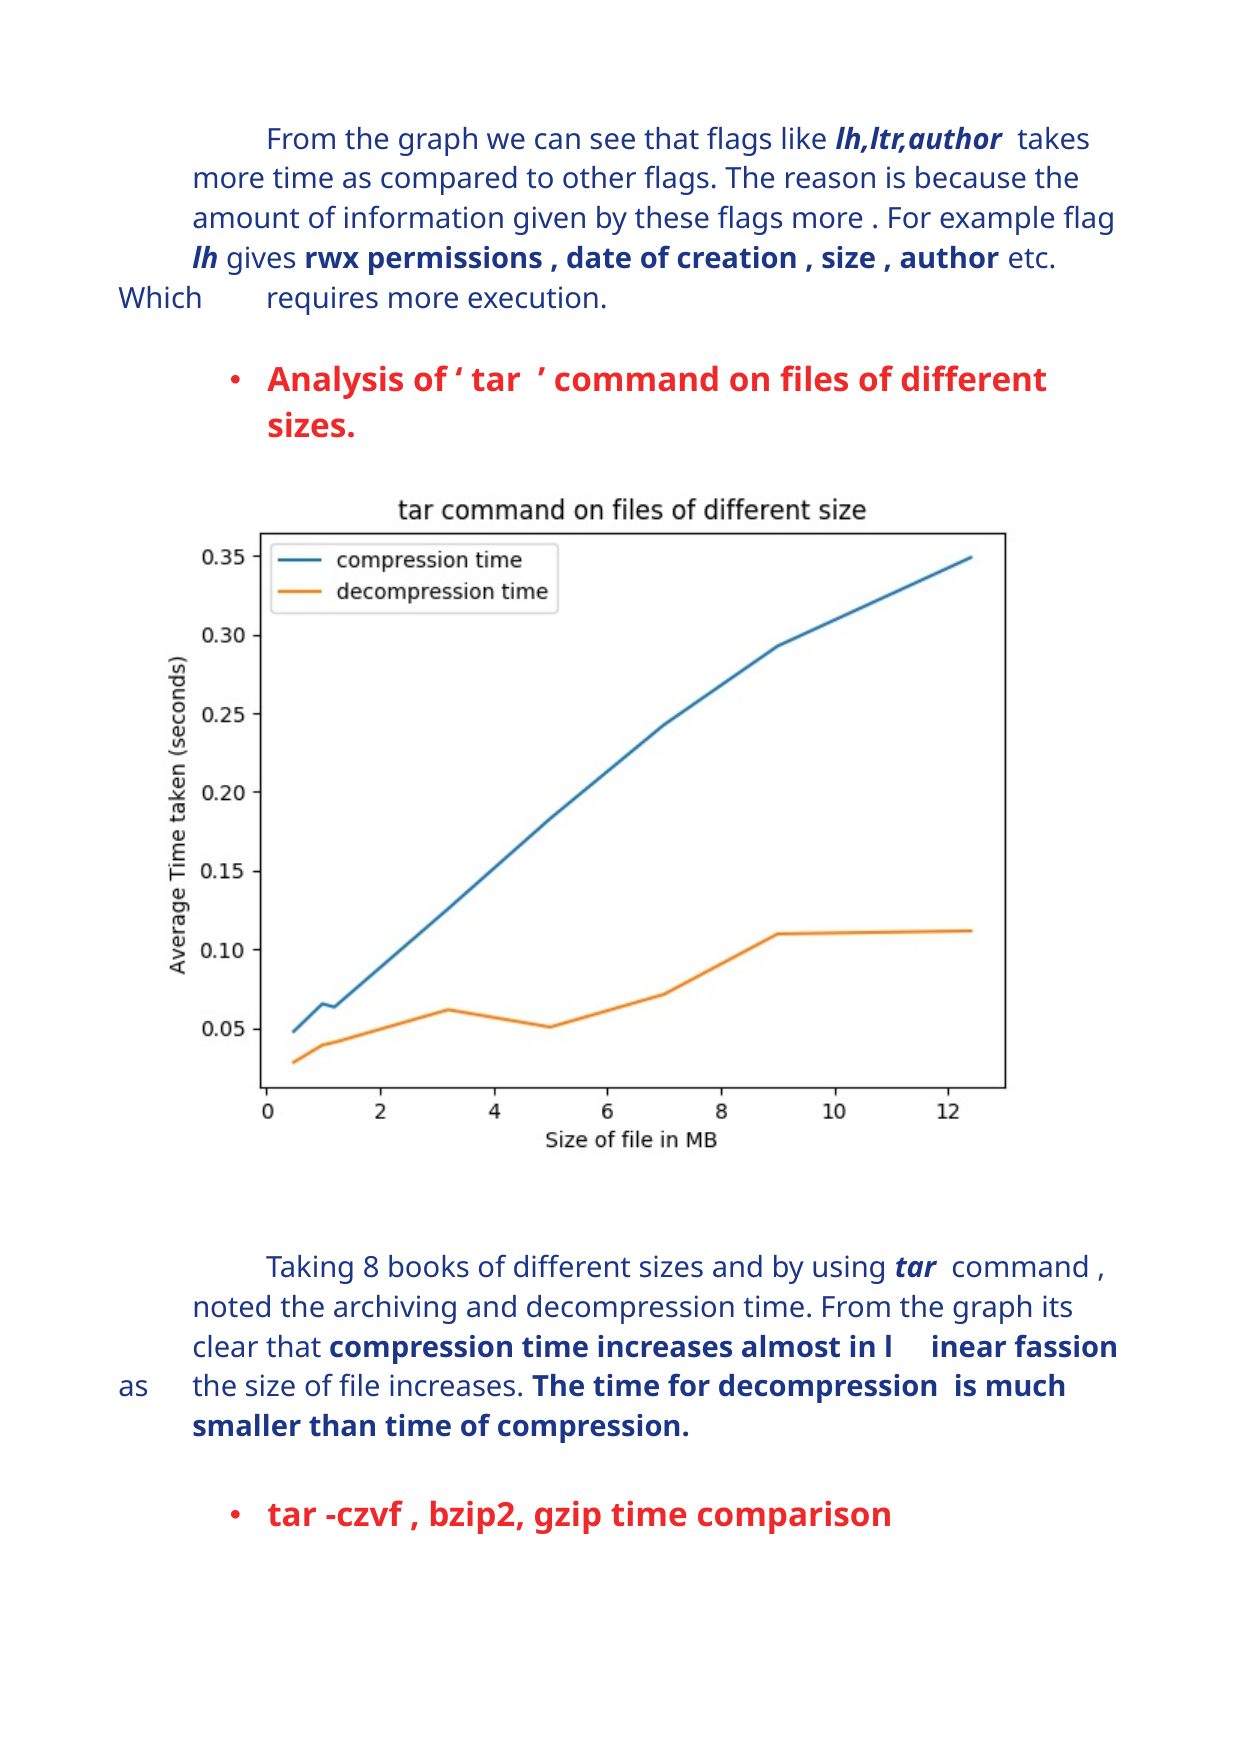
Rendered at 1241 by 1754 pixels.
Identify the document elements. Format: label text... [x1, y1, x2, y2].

list tar -czvf , bzip2, gzip time comparison [229, 1490, 1122, 1536]
list Analysis of ‘ tar ’ command on files of different sizes. [229, 356, 1122, 447]
text Taking 8 books of different sizes and by using tar command , noted the archiving and decompression time. From the graph its clear that compression time increases almost in l inear fassion as the size of file increases. The time for decompression is much smaller than time of compression. [118, 1246, 1122, 1445]
picture [140, 447, 1100, 1167]
text From the graph we can see that flags like lh,ltr,author takes more time as compared to other flags. The reason is because the amount of information given by these flags more . For example flag lh gives rwx permissions , date of creation , size , author etc. Which requires more execution. [118, 118, 1122, 317]
